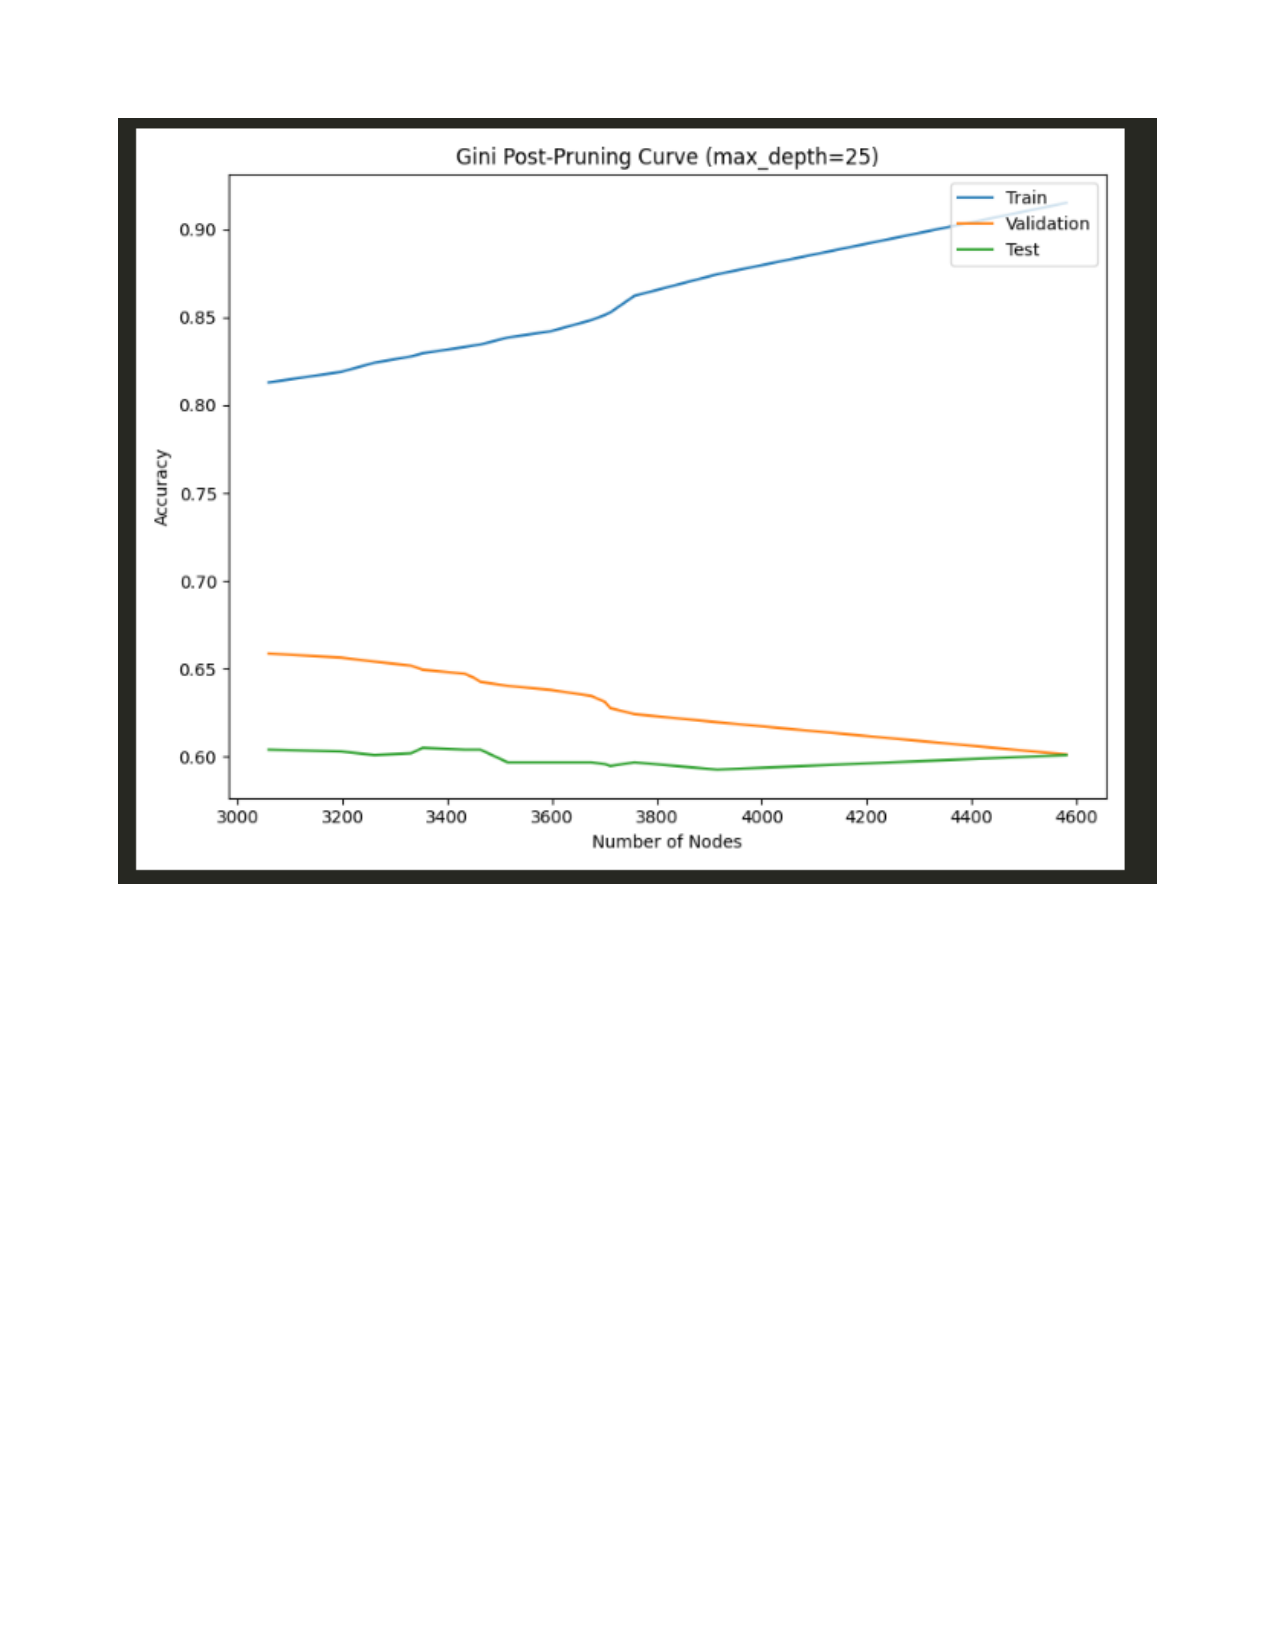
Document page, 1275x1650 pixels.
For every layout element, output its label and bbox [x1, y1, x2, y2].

picture [118, 118, 1157, 884]
